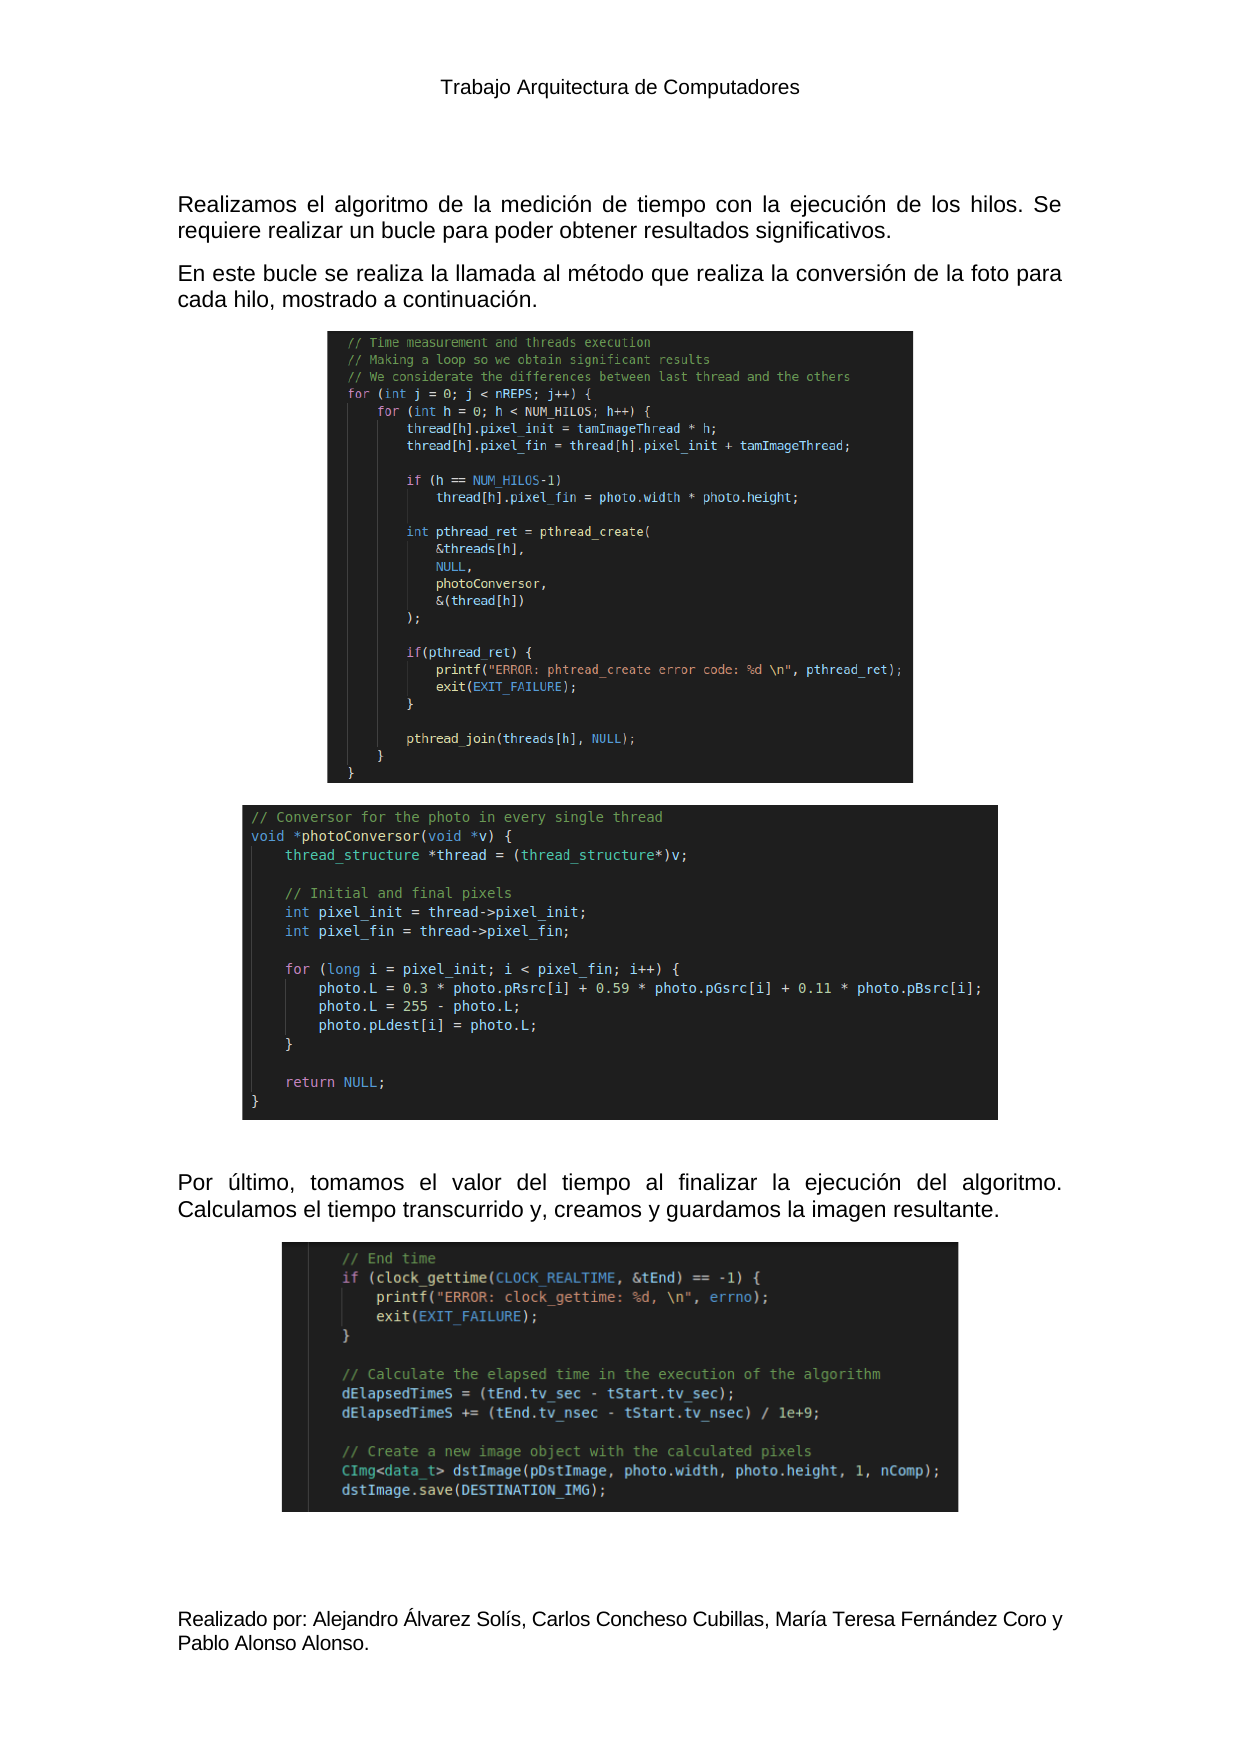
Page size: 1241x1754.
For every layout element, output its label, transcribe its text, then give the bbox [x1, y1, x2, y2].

text En este bucle se realiza la llamada al método que realiza la conversión de la foto para cada hilo, mostrado a continuación. [177, 260, 1063, 313]
text Por último, tomamos el valor del tiempo al finalizar la ejecución del algoritmo. Calculamos el tiempo transcurrido y, creamos y guardamos la imagen resultante. [177, 1169, 1063, 1222]
text Realizamos el algoritmo de la medición de tiempo con la ejecución de los hilos. Se requiere realizar un bucle para poder obtener resultados significativos. [177, 191, 1063, 243]
